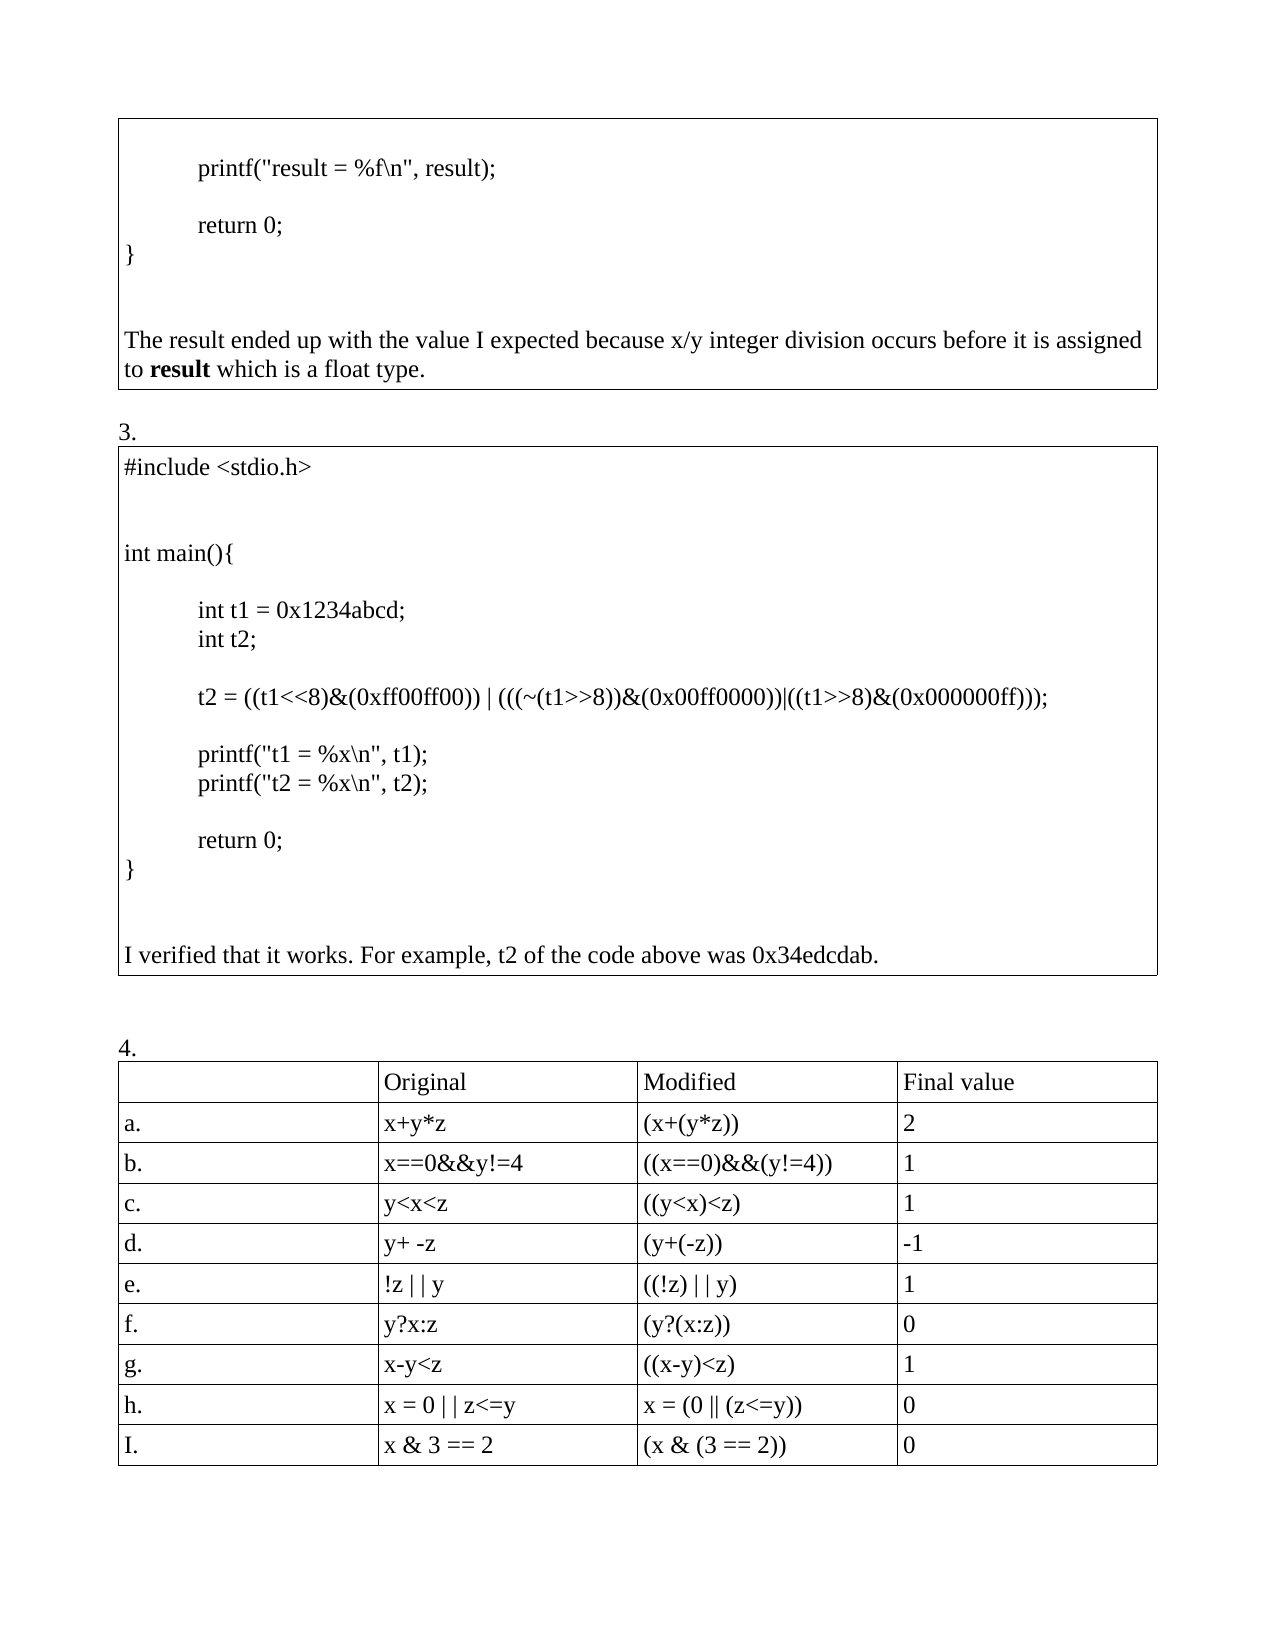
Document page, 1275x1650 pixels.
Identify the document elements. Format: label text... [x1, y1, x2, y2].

table_cell (x & (3 == 2)) [638, 1425, 897, 1464]
table_cell g. [119, 1345, 378, 1384]
table_cell x-y<z [379, 1345, 637, 1384]
table_cell e. [119, 1264, 378, 1303]
table_header Modified [638, 1062, 897, 1102]
table_cell (x+(y*z)) [638, 1103, 897, 1142]
table_cell ((x-y)<z) [638, 1345, 897, 1384]
table_header Original [379, 1062, 637, 1102]
table_cell y?x:z [379, 1304, 637, 1344]
table_cell y+ -z [379, 1224, 637, 1263]
table_cell -1 [898, 1224, 1157, 1263]
table_header printf("result = %f\n", result); return 0; } The result ended up with the value I expected because x/y integer division occurs before it is assigned to result which is a float type. [119, 119, 1157, 388]
table_cell I. [119, 1425, 378, 1464]
table_cell 1 [898, 1143, 1157, 1182]
table_header [119, 1062, 378, 1102]
table_cell x = 0 | | z<=y [379, 1385, 637, 1424]
table_cell 0 [898, 1304, 1157, 1344]
table_cell b. [119, 1143, 378, 1182]
table_cell 2 [898, 1103, 1157, 1142]
table_cell h. [119, 1385, 378, 1424]
table_cell ((y<x)<z) [638, 1184, 897, 1223]
table_cell x = (0 || (z<=y)) [638, 1385, 897, 1424]
table_cell a. [119, 1103, 378, 1142]
table_cell x==0&&y!=4 [379, 1143, 637, 1182]
table_cell 1 [898, 1264, 1157, 1303]
table_cell (y?(x:z)) [638, 1304, 897, 1344]
table_header Final value [898, 1062, 1157, 1102]
table_cell c. [119, 1184, 378, 1223]
table_cell 0 [898, 1385, 1157, 1424]
text 4. [118, 1033, 1157, 1061]
table_cell x+y*z [379, 1103, 637, 1142]
table_cell d. [119, 1224, 378, 1263]
table_cell ((x==0)&&(y!=4)) [638, 1143, 897, 1182]
table_cell f. [119, 1304, 378, 1344]
text 3. [118, 417, 1157, 446]
table_cell ((!z) | | y) [638, 1264, 897, 1303]
table_cell !z | | y [379, 1264, 637, 1303]
table_cell 1 [898, 1345, 1157, 1384]
table_cell (y+(-z)) [638, 1224, 897, 1263]
table_cell 1 [898, 1184, 1157, 1223]
table_cell y<x<z [379, 1184, 637, 1223]
table_header #include <stdio.h> int main(){ int t1 = 0x1234abcd; int t2; t2 = ((t1<<8)&(0xff00ff00)) | (((~(t1>>8))&(0x00ff0000))|((t1>>8)&(0x000000ff))); printf("t1 = %x\n", t1); printf("t2 = %x\n", t2); return 0; } I verified that it works. For example, t2 of the code above was 0x34edcdab. [119, 447, 1157, 975]
table_cell 0 [898, 1425, 1157, 1464]
table_cell x & 3 == 2 [379, 1425, 637, 1464]
